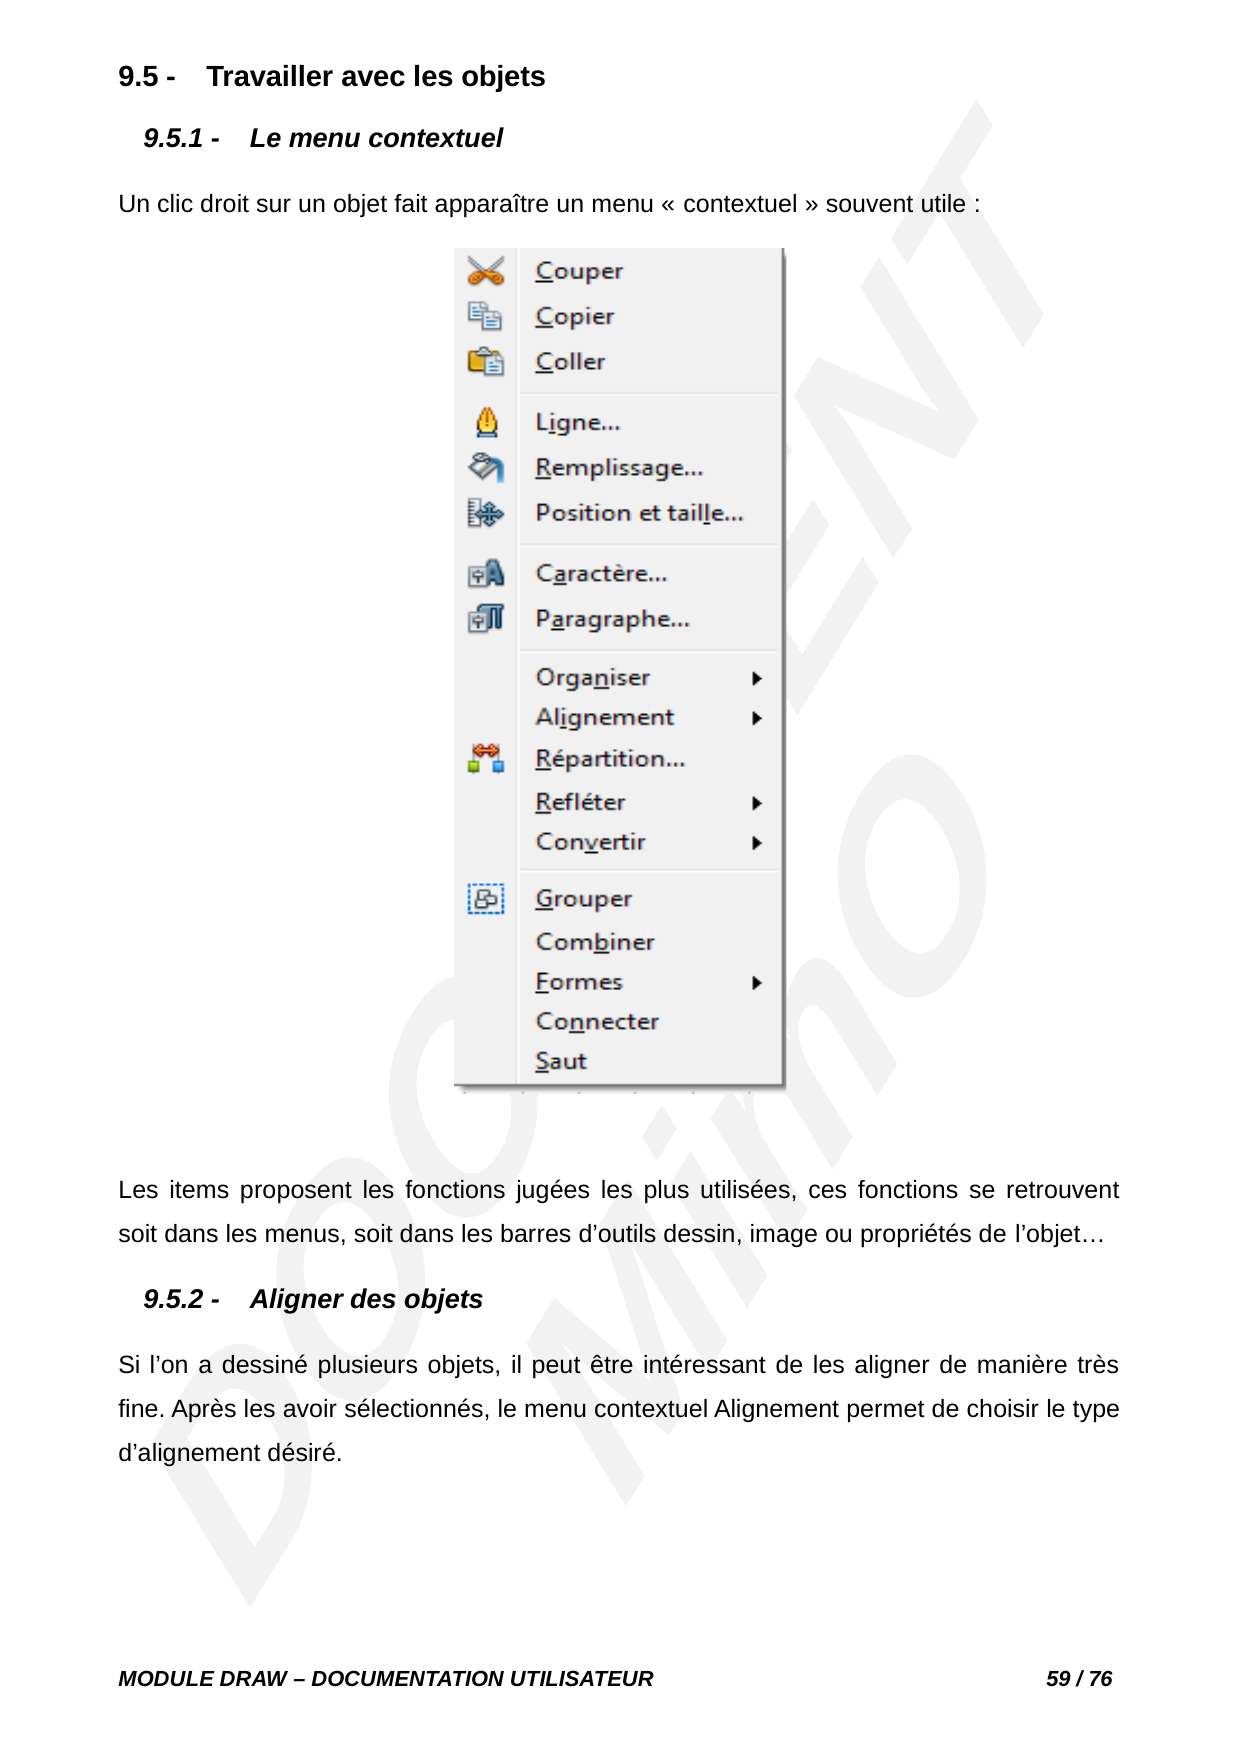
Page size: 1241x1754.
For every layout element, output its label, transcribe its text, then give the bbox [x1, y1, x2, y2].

picture [453, 248, 787, 1094]
text Si l’on a dessiné plusieurs objets, il peut être intéressant de les aligner de manière très fine. Après les avoir sélectionnés, le menu contextuel Alignement permet de choisir le type d’alignement désiré. [118, 1350, 1122, 1466]
subtitle Le menu contextuel [143, 122, 1122, 153]
subtitle Aligner des objets [143, 1283, 1122, 1314]
text Les items proposent les fonctions jugées les plus utilisées, ces fonctions se retrouvent soit dans les menus, soit dans les barres d’outils dessin, image ou propriétés de l’objet… [118, 1175, 1122, 1248]
subtitle Travailler avec les objets [118, 59, 1122, 93]
text Un clic droit sur un objet fait apparaître un menu « contextuel » souvent utile : [118, 189, 1122, 218]
